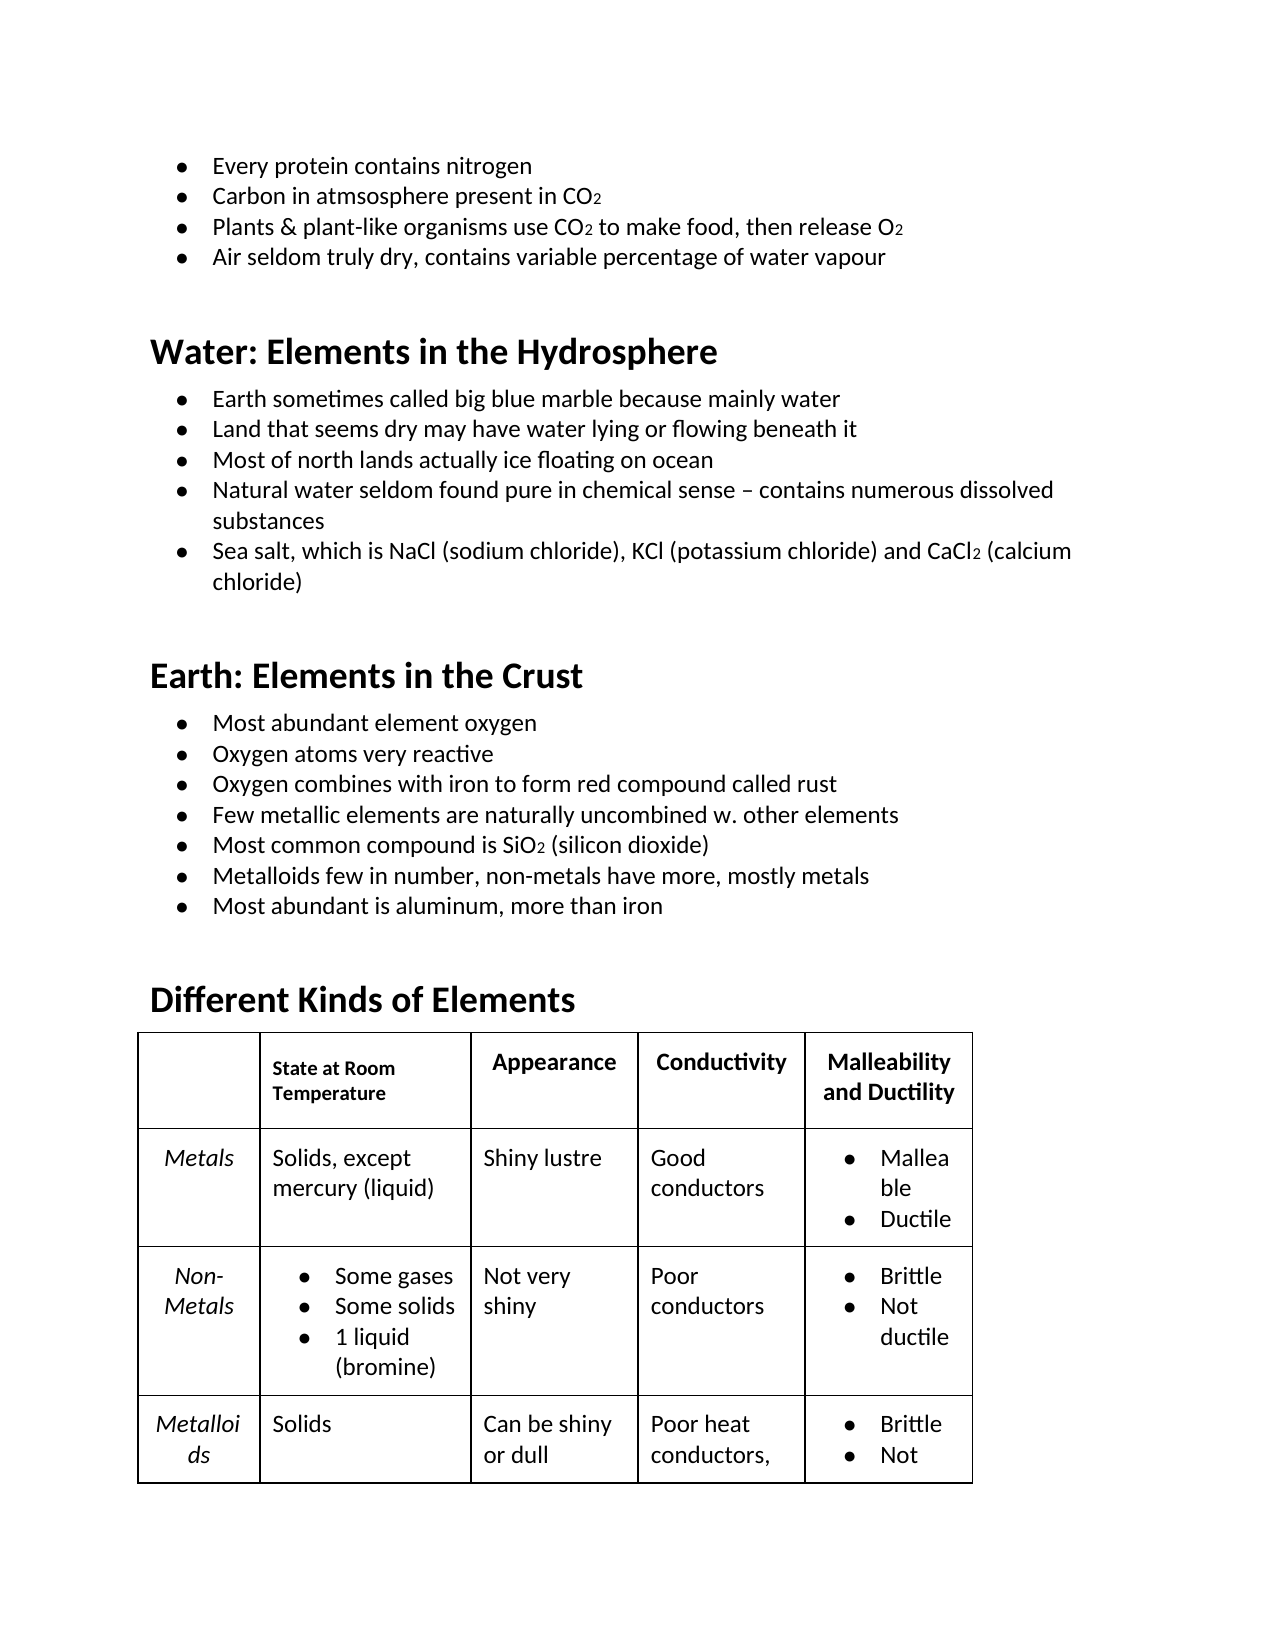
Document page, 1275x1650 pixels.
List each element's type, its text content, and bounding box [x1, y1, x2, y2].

list Every protein contains nitrogen [175, 150, 1125, 181]
list Most of north lands actually ice floating on ocean [175, 444, 1125, 474]
table_header [139, 1033, 259, 1128]
subtitle Different Kinds of Elements [150, 976, 1125, 1022]
table_cell Malleable Ductile [806, 1129, 972, 1246]
table_cell Metalloids [139, 1396, 259, 1482]
list Earth sometimes called big blue marble because mainly water [175, 383, 1125, 413]
list Metalloids few in number, non-metals have more, mostly metals [175, 860, 1125, 890]
list Most common compound is SiO2 (silicon dioxide) [175, 829, 1125, 860]
table_cell Brittle Not ductile [806, 1247, 972, 1394]
table_cell Can be shiny or dull [472, 1396, 637, 1482]
table_cell Not very shiny [472, 1247, 637, 1394]
list Oxygen combines with iron to form red compound called rust [175, 768, 1125, 799]
list Most abundant element oxygen [175, 707, 1125, 738]
list Oxygen atoms very reactive [175, 738, 1125, 768]
table_cell Poor heat conductors, [639, 1396, 804, 1482]
table_cell Some gases Some solids 1 liquid (bromine) [261, 1247, 470, 1394]
table_cell Solids [261, 1396, 470, 1482]
table_cell Metals [139, 1129, 259, 1246]
table_cell Poor conductors [639, 1247, 804, 1394]
subtitle Water: Elements in the Hydrosphere [150, 328, 1125, 373]
table_header Conductivity [639, 1033, 804, 1128]
table_header Malleability and Ductility [806, 1033, 972, 1128]
table_cell Solids, except mercury (liquid) [261, 1129, 470, 1246]
list Sea salt, which is NaCl (sodium chloride), KCl (potassium chloride) and CaCl2 (calcium chloride) [175, 535, 1125, 596]
table_cell Good conductors [639, 1129, 804, 1246]
table_header Appearance [472, 1033, 637, 1128]
table_cell Shiny lustre [472, 1129, 637, 1246]
list Most abundant is aluminum, more than iron [175, 890, 1125, 921]
list Plants & plant-like organisms use CO2 to make food, then release O2 [175, 211, 1125, 242]
list Air seldom truly dry, contains variable percentage of water vapour [175, 242, 1125, 272]
table_cell Non-Metals [139, 1247, 259, 1394]
list Land that seems dry may have water lying or flowing beneath it [175, 413, 1125, 444]
list Natural water seldom found pure in chemical sense – contains numerous dissolved substances [175, 474, 1125, 535]
table_header State at Room Temperature [261, 1033, 470, 1128]
list Few metallic elements are naturally uncombined w. other elements [175, 799, 1125, 829]
table_cell Brittle Not ductile [806, 1396, 972, 1482]
subtitle Earth: Elements in the Crust [150, 652, 1125, 698]
list Carbon in atmsosphere present in CO2 [175, 181, 1125, 211]
